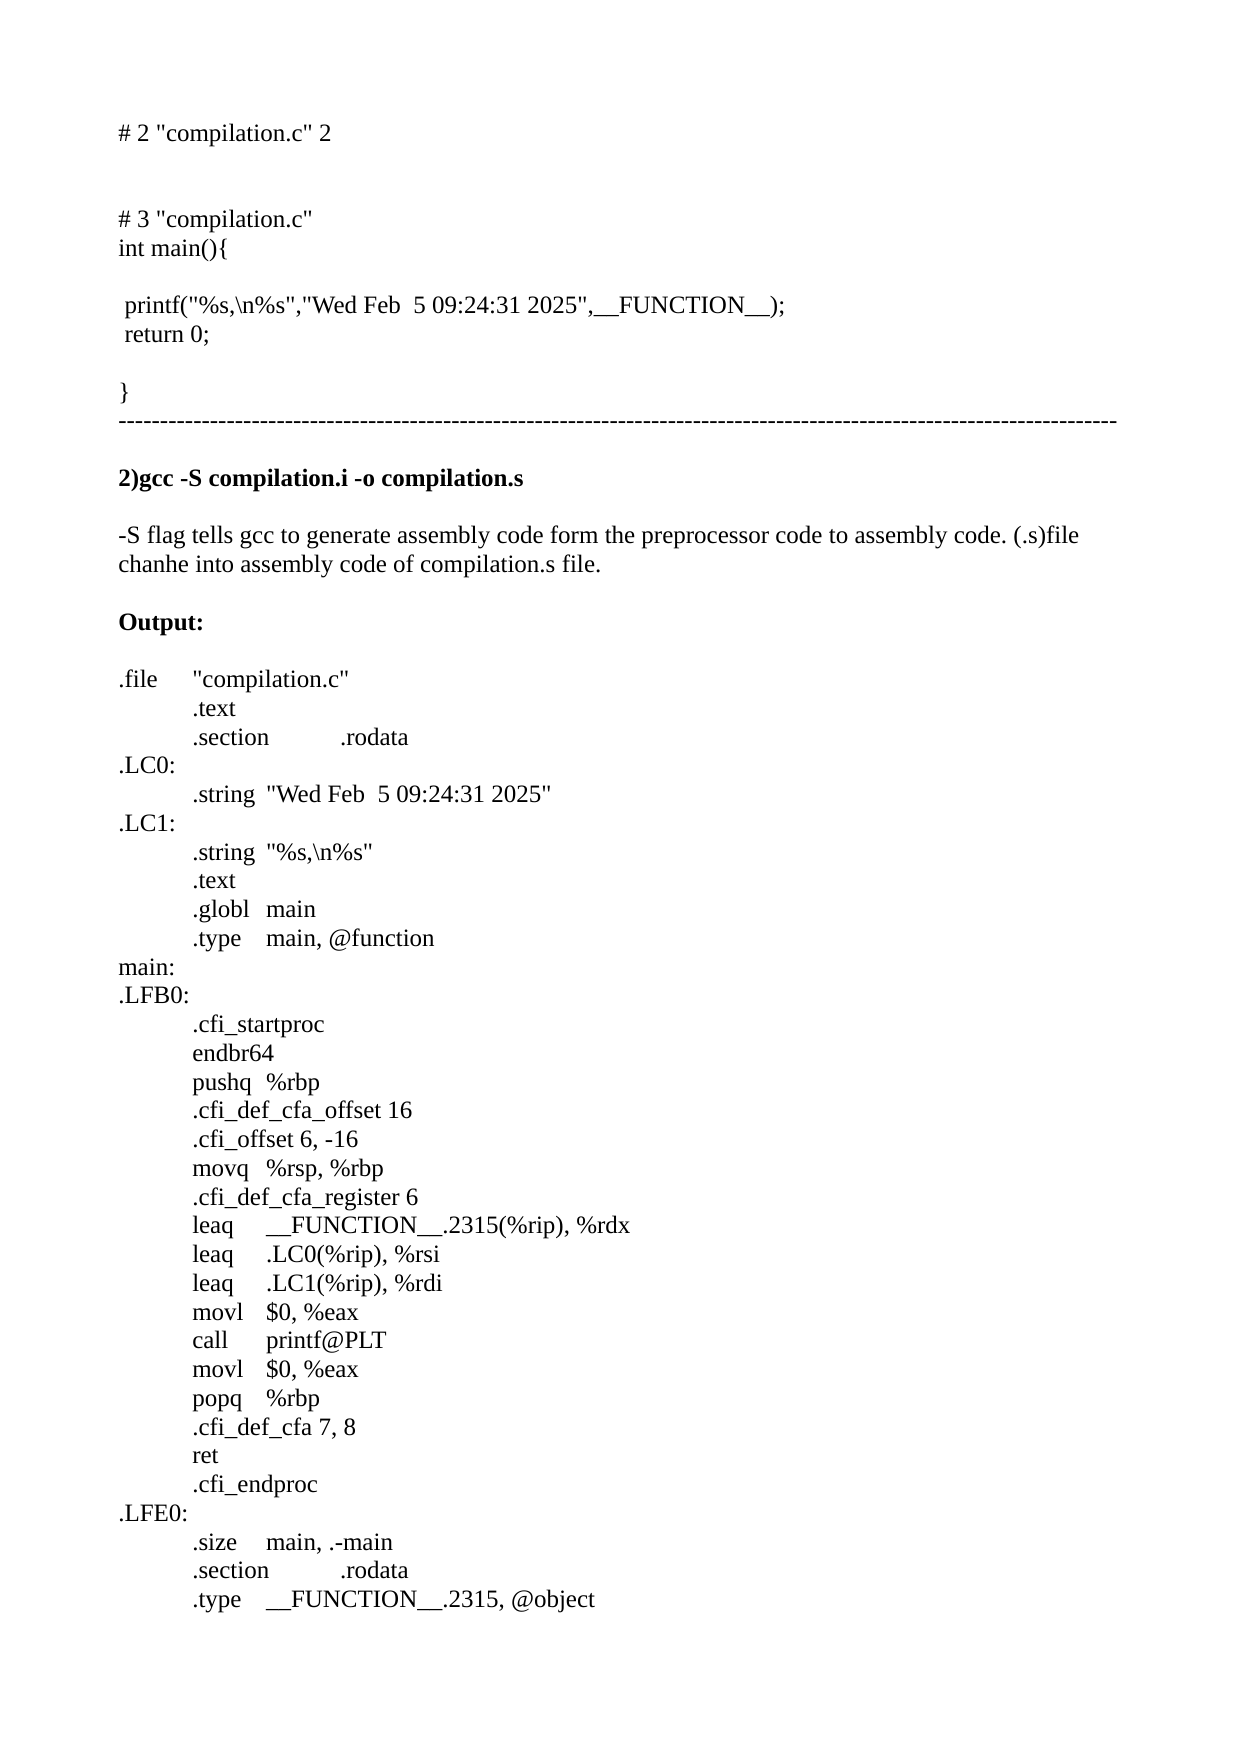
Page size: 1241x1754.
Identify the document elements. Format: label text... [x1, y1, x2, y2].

text main: [118, 952, 1122, 981]
text .text [118, 866, 1122, 894]
text .size main, .-main [118, 1527, 1122, 1556]
text .section .rodata [118, 1556, 1122, 1584]
text pushq %rbp [118, 1067, 1122, 1096]
text Output: [118, 607, 1122, 636]
text .cfi_offset 6, -16 [118, 1124, 1122, 1153]
text movl $0, %eax [118, 1354, 1122, 1383]
text movq %rsp, %rbp [118, 1153, 1122, 1182]
text .type __FUNCTION__.2315, @object [118, 1584, 1122, 1613]
text .LFE0: [118, 1498, 1122, 1527]
text # 3 "compilation.c" [118, 204, 1122, 233]
text .LC1: [118, 808, 1122, 837]
text # 2 "compilation.c" 2 [118, 118, 1122, 147]
text 2)gcc -S compilation.i -o compilation.s [118, 463, 1122, 492]
text call printf@PLT [118, 1326, 1122, 1354]
text } [118, 377, 1122, 406]
text .cfi_def_cfa_offset 16 [118, 1096, 1122, 1124]
text .LFB0: [118, 981, 1122, 1009]
text return 0; [118, 319, 1122, 348]
text ------------------------------------------------------------------------------------------------------------------------ [118, 406, 1122, 434]
text printf("%s,\n%s","Wed Feb 5 09:24:31 2025",__FUNCTION__); [118, 291, 1122, 319]
text leaq __FUNCTION__.2315(%rip), %rdx [118, 1211, 1122, 1239]
text .cfi_def_cfa_register 6 [118, 1182, 1122, 1211]
text .file "compilation.c" [118, 664, 1122, 693]
text movl $0, %eax [118, 1297, 1122, 1326]
text .section .rodata [118, 722, 1122, 751]
text .string "Wed Feb 5 09:24:31 2025" [118, 779, 1122, 808]
text chanhe into assembly code of compilation.s file. [118, 549, 1122, 578]
text .cfi_endproc [118, 1469, 1122, 1498]
text .LC0: [118, 751, 1122, 779]
text int main(){ [118, 233, 1122, 262]
text endbr64 [118, 1038, 1122, 1067]
text popq %rbp [118, 1383, 1122, 1412]
text .cfi_def_cfa 7, 8 [118, 1412, 1122, 1441]
text .globl main [118, 894, 1122, 923]
text -S flag tells gcc to generate assembly code form the preprocessor code to assembly code. (.s)file [118, 521, 1122, 549]
text leaq .LC0(%rip), %rsi [118, 1239, 1122, 1268]
text .type main, @function [118, 923, 1122, 952]
text .string "%s,\n%s" [118, 837, 1122, 866]
text .text [118, 693, 1122, 722]
text leaq .LC1(%rip), %rdi [118, 1268, 1122, 1297]
text ret [118, 1441, 1122, 1469]
text .cfi_startproc [118, 1009, 1122, 1038]
